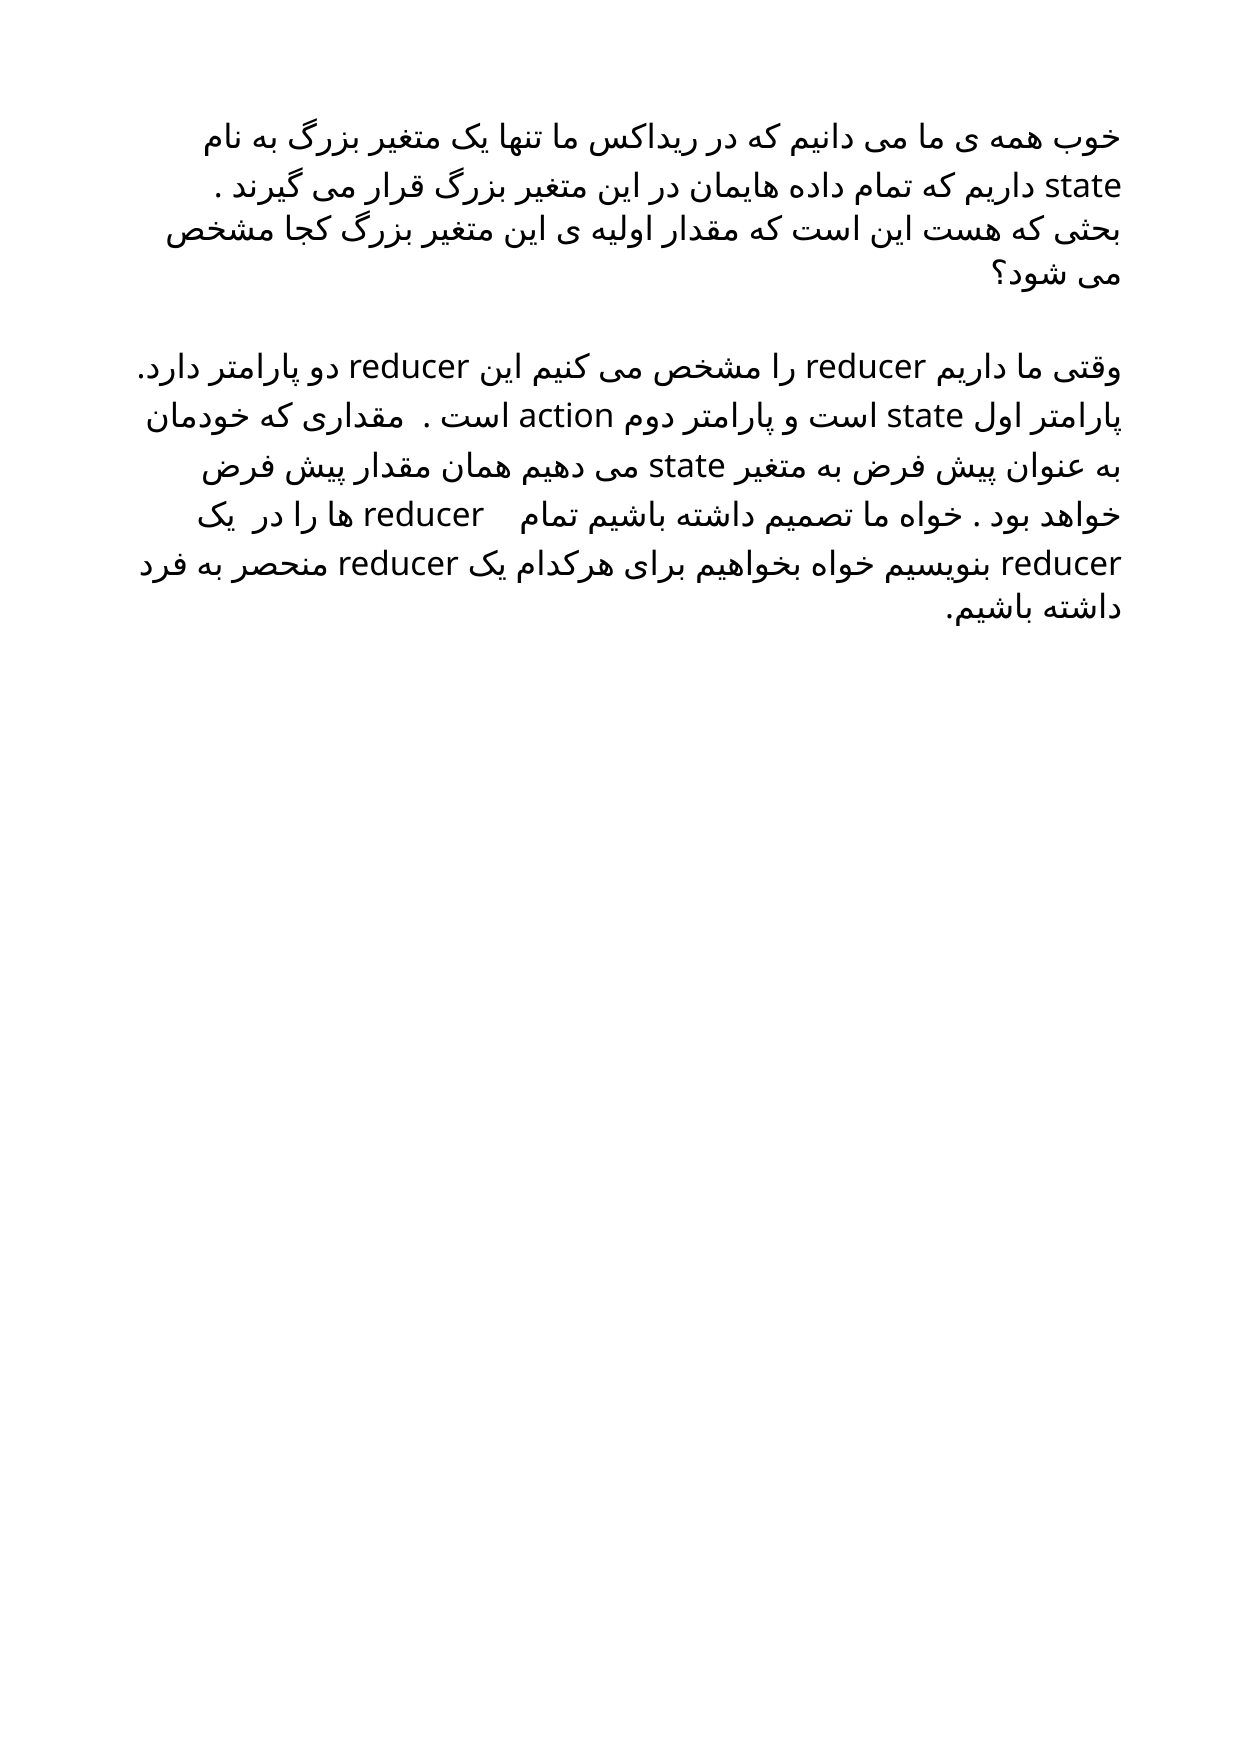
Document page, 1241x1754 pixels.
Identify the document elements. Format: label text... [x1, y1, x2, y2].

text وقتی ما داریم reducer را مشخص می کنیم این reducer دو پارامتر دارد. پارامتر اول state است و پارامتر دوم action است . مقداری که خودمان به عنوان پیش فرض به متغیر state می دهیم همان مقدار پیش فرض خواهد بود . خواه ما تصمیم داشته باشیم تمام reducer ها را در یک reducer بنویسیم خواه بخواهیم برای هرکدام یک reducer منحصر به فرد داشته باشیم. [118, 343, 1122, 632]
text خوب همه ی ما می دانیم که در ریداکس ما تنها یک متغیر بزرگ به نام state داریم که تمام داده هایمان در این متغیر بزرگ قرار می گیرند . [118, 118, 1122, 211]
text بحثی که هست این است که مقدار اولیه ی این متغیر بزرگ کجا مشخص می شود؟ [118, 211, 1122, 298]
